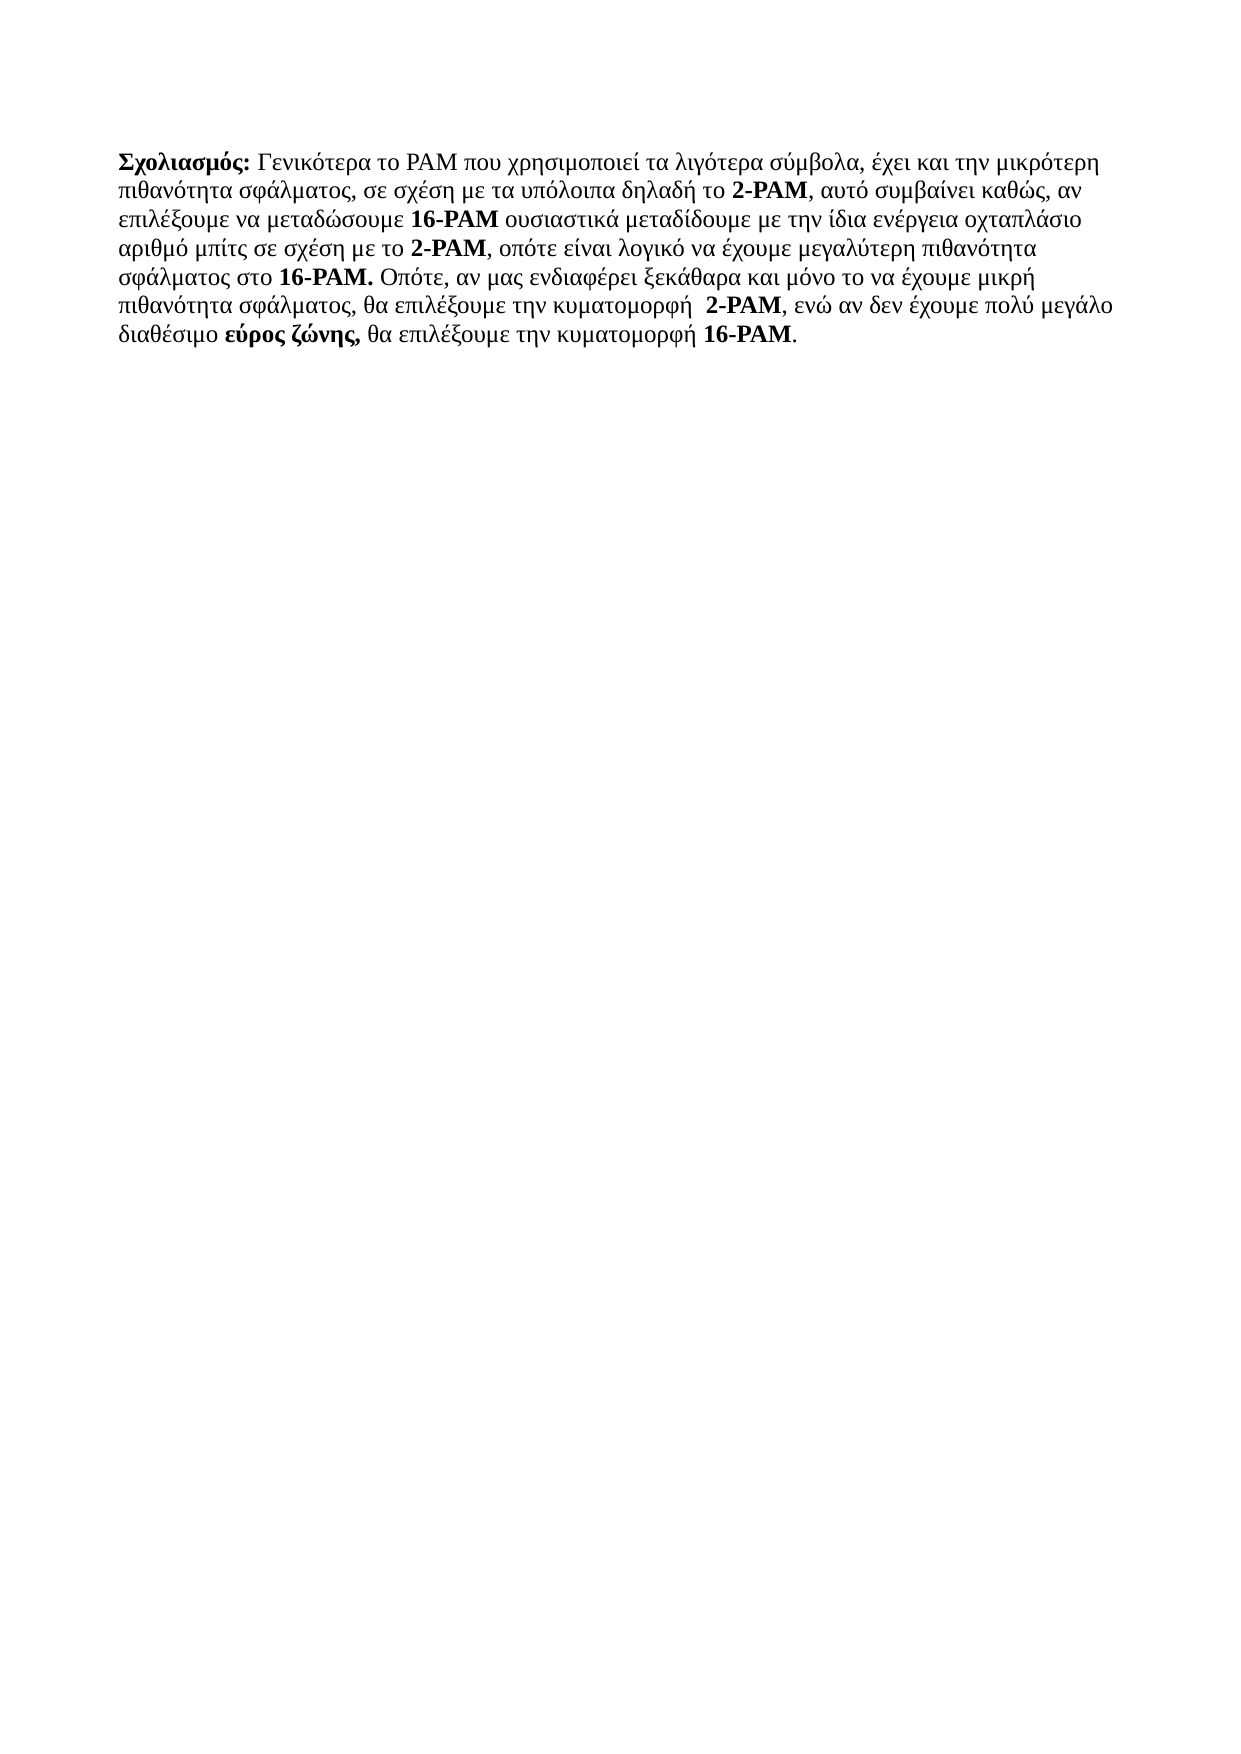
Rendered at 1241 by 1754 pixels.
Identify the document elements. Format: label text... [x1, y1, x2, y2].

text Σχολιασμός: Γενικότερα το PAM που χρησιμοποιεί τα λιγότερα σύμβολα, έχει και την μικρότερη πιθανότητα σφάλματος, σε σχέση με τα υπόλοιπα δηλαδή το 2-PAM, αυτό συμβαίνει καθώς, αν επιλέξουμε να μεταδώσουμε 16-PAM ουσιαστικά μεταδίδουμε με την ίδια ενέργεια οχταπλάσιο αριθμό μπίτς σε σχέση με το 2-PAM, οπότε είναι λογικό να έχουμε μεγαλύτερη πιθανότητα σφάλματος στο 16-PAM. Οπότε, αν μας ενδιαφέρει ξεκάθαρα και μόνο το να έχουμε μικρή πιθανότητα σφάλματος, θα επιλέξουμε την κυματομορφή 2-PAM, ενώ αν δεν έχουμε πολύ μεγάλο διαθέσιμο εύρος ζώνης, θα επιλέξουμε την κυματομορφή 16-PAM. [118, 147, 1122, 348]
